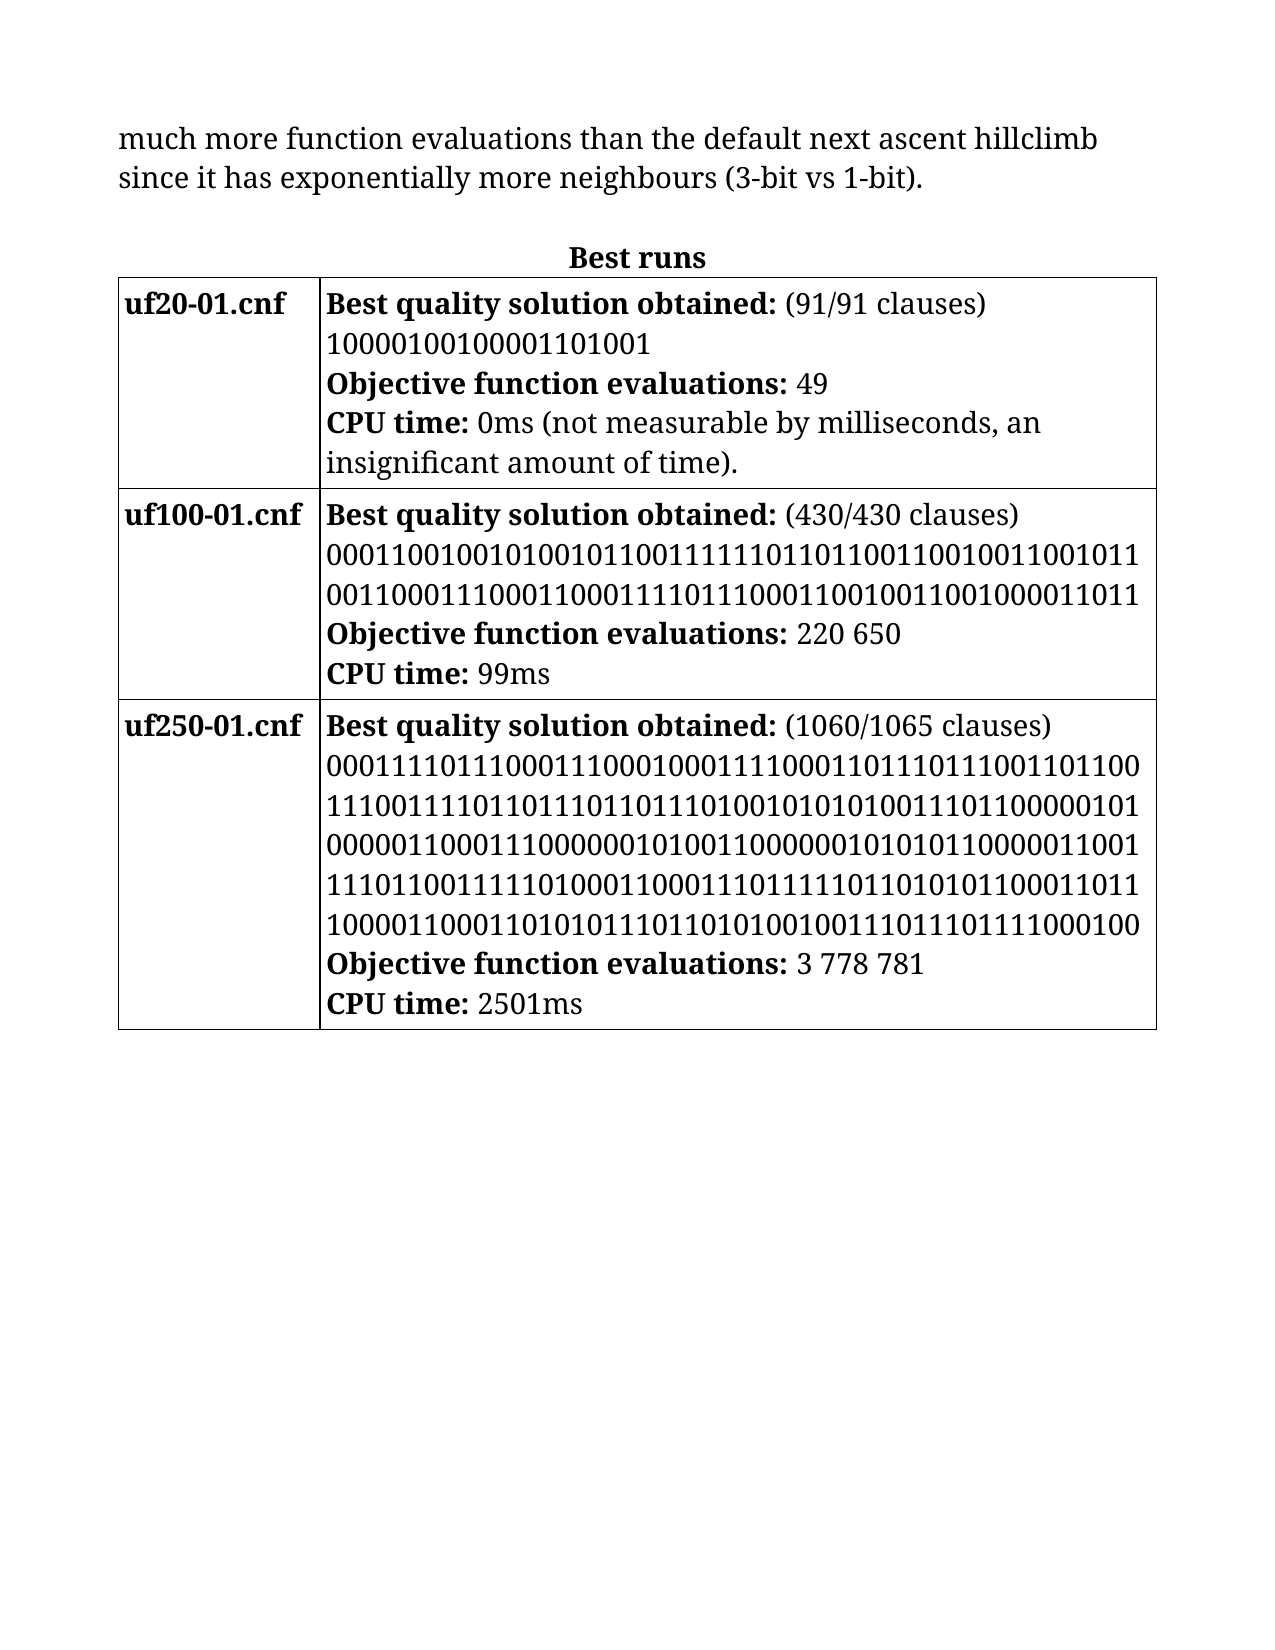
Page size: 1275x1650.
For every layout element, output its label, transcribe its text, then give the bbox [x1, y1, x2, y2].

table_cell Best quality solution obtained: (430/430 clauses) 0001100100101001011001111110110110011001001100101100110001110001100011110111000110010011001000011011 Objective function evaluations: 220 650 CPU time: 99ms [321, 489, 1156, 699]
text much more function evaluations than the default next ascent hillclimb since it has exponentially more neighbours (3-bit vs 1-bit). [118, 118, 1157, 197]
table_cell uf250-01.cnf [119, 700, 319, 1029]
text Best runs [118, 237, 1157, 277]
table_header Best quality solution obtained: (91/91 clauses) 10000100100001101001 Objective function evaluations: 49 CPU time: 0ms (not measurable by milliseconds, an insignificant amount of time). [321, 278, 1156, 488]
table_cell uf100-01.cnf [119, 489, 319, 699]
table_header uf20-01.cnf [119, 278, 319, 488]
table_cell Best quality solution obtained: (1060/1065 clauses) 0001111011100011100010001111000110111011100110110011100111101101110110111010010101010011101100000101000001100011100000010100110000001010101100000110011110110011111010001100011101111101101010110001101110000110001101010111011010100100111011101111000100 Objective function evaluations: 3 778 781 CPU time: 2501ms [321, 700, 1156, 1029]
